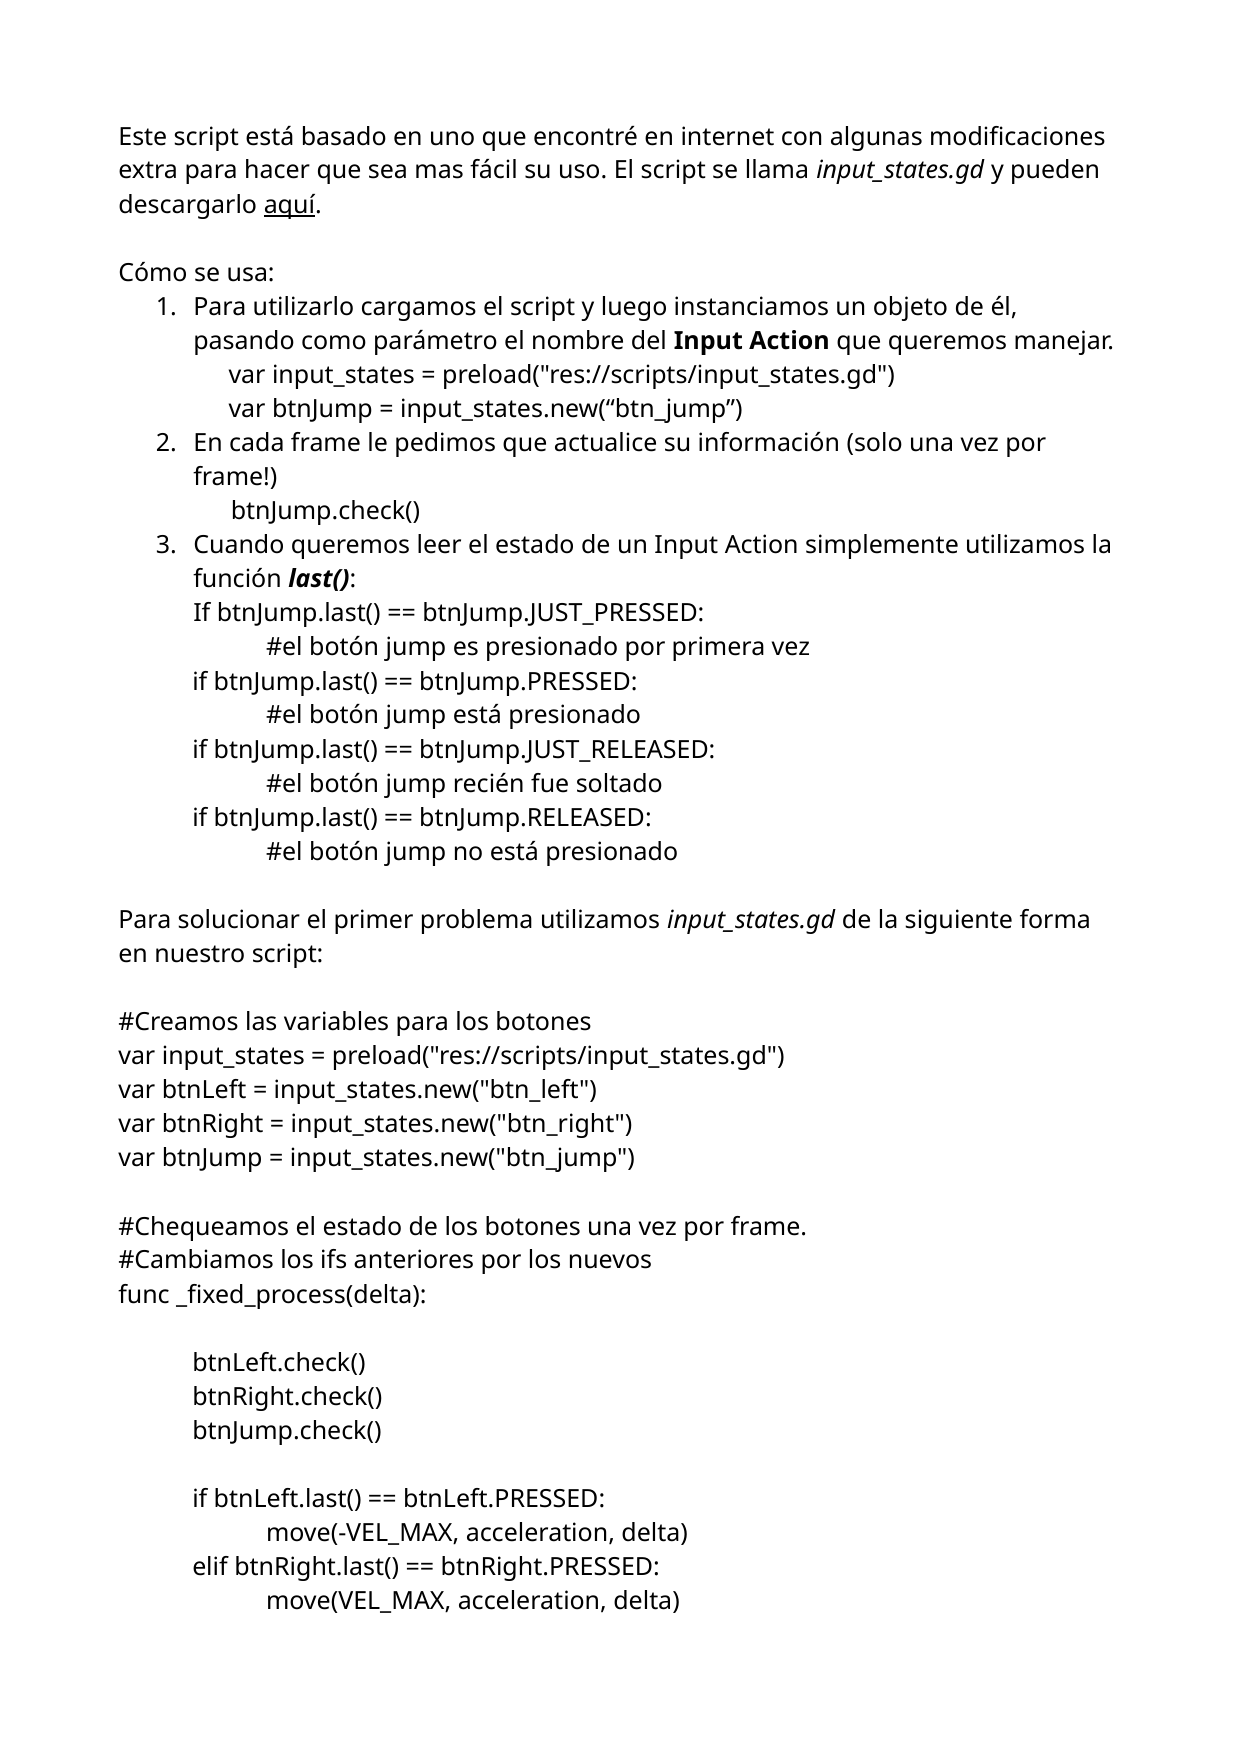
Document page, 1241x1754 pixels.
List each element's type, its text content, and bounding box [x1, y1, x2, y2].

text move(VEL_MAX, acceleration, delta) [118, 1583, 1122, 1617]
text if btnJump.last() == btnJump.RELEASED: [118, 799, 1122, 833]
text #el botón jump está presionado [118, 697, 1122, 731]
text Para solucionar el primer problema utilizamos input_states.gd de la siguiente forma en nuestro script: [118, 902, 1122, 970]
text var btnRight = input_states.new("btn_right") [118, 1106, 1122, 1140]
text btnRight.check() [118, 1378, 1122, 1412]
text elif btnRight.last() == btnRight.PRESSED: [118, 1549, 1122, 1583]
text #el botón jump no está presionado [118, 833, 1122, 867]
text #el botón jump es presionado por primera vez [118, 629, 1122, 663]
list If btnJump.last() == btnJump.JUST_PRESSED: [156, 595, 1122, 629]
text var btnJump = input_states.new(“btn_jump”) [228, 391, 1122, 425]
text var btnJump = input_states.new("btn_jump") [118, 1140, 1122, 1174]
text var btnLeft = input_states.new("btn_left") [118, 1072, 1122, 1106]
text #Chequeamos el estado de los botones una vez por frame. [118, 1208, 1122, 1242]
text var input_states = preload("res://scripts/input_states.gd") [228, 357, 1122, 391]
text if btnLeft.last() == btnLeft.PRESSED: [118, 1481, 1122, 1515]
list En cada frame le pedimos que actualice su información (solo una vez por frame!) [156, 425, 1122, 493]
text func _fixed_process(delta): [118, 1276, 1122, 1310]
text if btnJump.last() == btnJump.JUST_RELEASED: [118, 731, 1122, 765]
text var input_states = preload("res://scripts/input_states.gd") [118, 1038, 1122, 1072]
text #Cambiamos los ifs anteriores por los nuevos [118, 1242, 1122, 1276]
text Cómo se usa: [118, 254, 1122, 288]
list btnJump.check() [193, 493, 1122, 527]
text #el botón jump recién fue soltado [118, 765, 1122, 799]
list Cuando queremos leer el estado de un Input Action simplemente utilizamos la función last(): [156, 527, 1122, 595]
list Para utilizarlo cargamos el script y luego instanciamos un objeto de él, pasando como parámetro el nombre del Input Action que queremos manejar. [156, 288, 1122, 357]
text btnJump.check() [118, 1412, 1122, 1447]
text if btnJump.last() == btnJump.PRESSED: [118, 663, 1122, 697]
text #Creamos las variables para los botones [118, 1004, 1122, 1038]
text Este script está basado en uno que encontré en internet con algunas modificaciones extra para hacer que sea mas fácil su uso. El script se llama input_states.gd y pueden descargarlo aquí. [118, 118, 1122, 220]
text btnLeft.check() [118, 1344, 1122, 1378]
text move(-VEL_MAX, acceleration, delta) [118, 1515, 1122, 1549]
